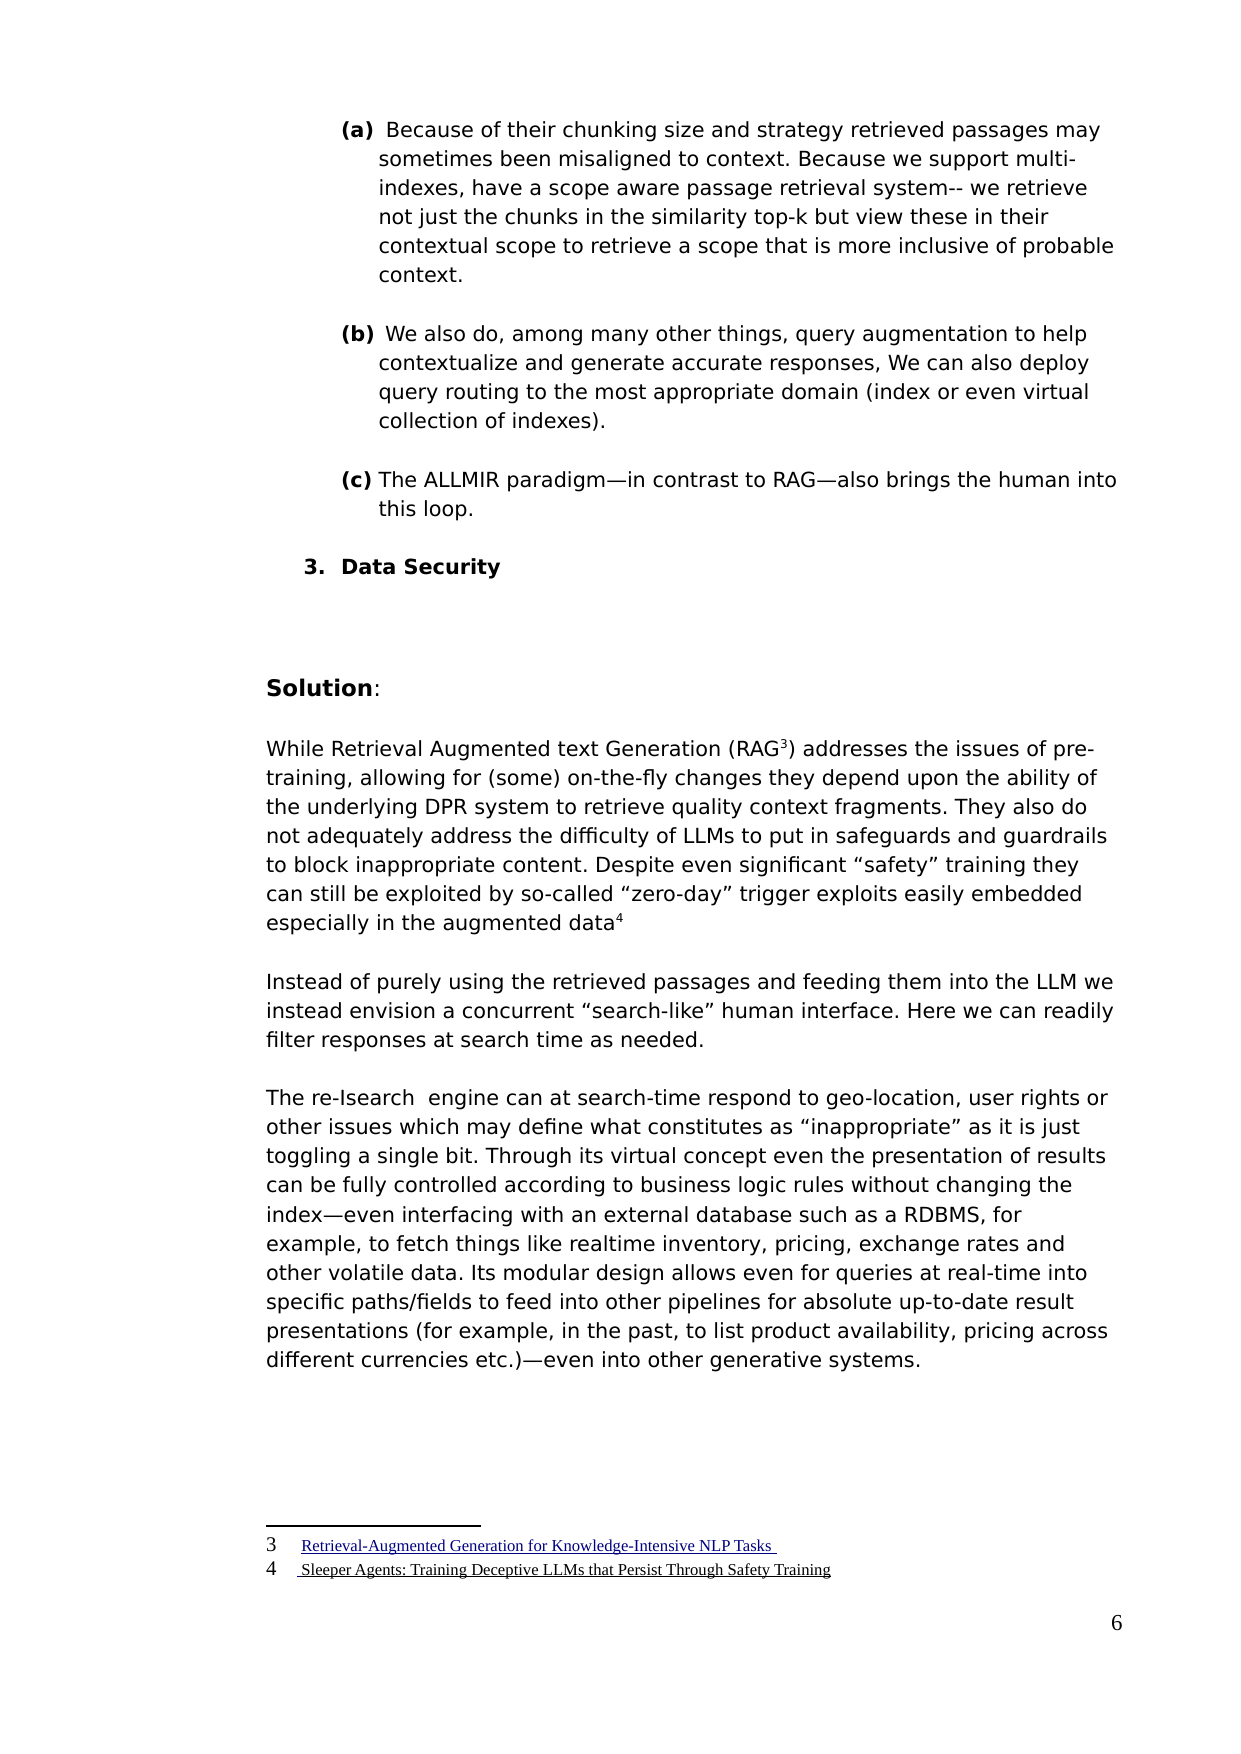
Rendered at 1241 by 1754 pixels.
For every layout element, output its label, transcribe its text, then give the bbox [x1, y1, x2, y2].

list Data Security [303, 555, 1122, 579]
text The re-Isearch engine can at search-time respond to geo-location, user rights or other issues which may define what constitutes as “inappropriate” as it is just toggling a single bit. Through its virtual concept even the presentation of results can be fully controlled according to business logic rules without changing the index—even interfacing with an external database such as a RDBMS, for example, to fetch things like realtime inventory, pricing, exchange rates and other volatile data. Its modular design allows even for queries at real-time into specific paths/fields to feed into other pipelines for absolute up-to-date result presentations (for example, in the past, to list product availability, pricing across different currencies etc.)—even into other generative systems. [266, 1086, 1122, 1372]
text Sleeper Agents: Training Deceptive LLMs that Persist Through Safety Training [266, 1556, 1122, 1580]
text Solution: [266, 675, 1122, 702]
list We also do, among many other things, query augmentation to help contextualize and generate accurate responses, We can also deploy query routing to the most appropriate domain (index or even virtual collection of indexes). [341, 322, 1122, 433]
text Instead of purely using the retrieved passages and feeding them into the LLM we instead envision a concurrent “search-like” human interface. Here we can readily filter responses at search time as needed. [266, 970, 1122, 1052]
text Retrieval-Augmented Generation for Knowledge-Intensive NLP Tasks [266, 1532, 1122, 1556]
list The ALLMIR paradigm—in contrast to RAG—also brings the human into this loop. [341, 468, 1122, 521]
text While Retrieval Augmented text Generation (RAG) addresses the issues of pre-training, allowing for (some) on-the-fly changes they depend upon the ability of the underlying DPR system to retrieve quality context fragments. They also do not adequately address the difficulty of LLMs to put in safeguards and guardrails to block inappropriate content. Despite even significant “safety” training they can still be exploited by so-called “zero-day” trigger exploits easily embedded especially in the augmented data [266, 737, 1122, 935]
list Because of their chunking size and strategy retrieved passages may sometimes been misaligned to context. Because we support multi-indexes, have a scope aware passage retrieval system-- we retrieve not just the chunks in the similarity top-k but view these in their contextual scope to retrieve a scope that is more inclusive of probable context. [341, 118, 1122, 288]
